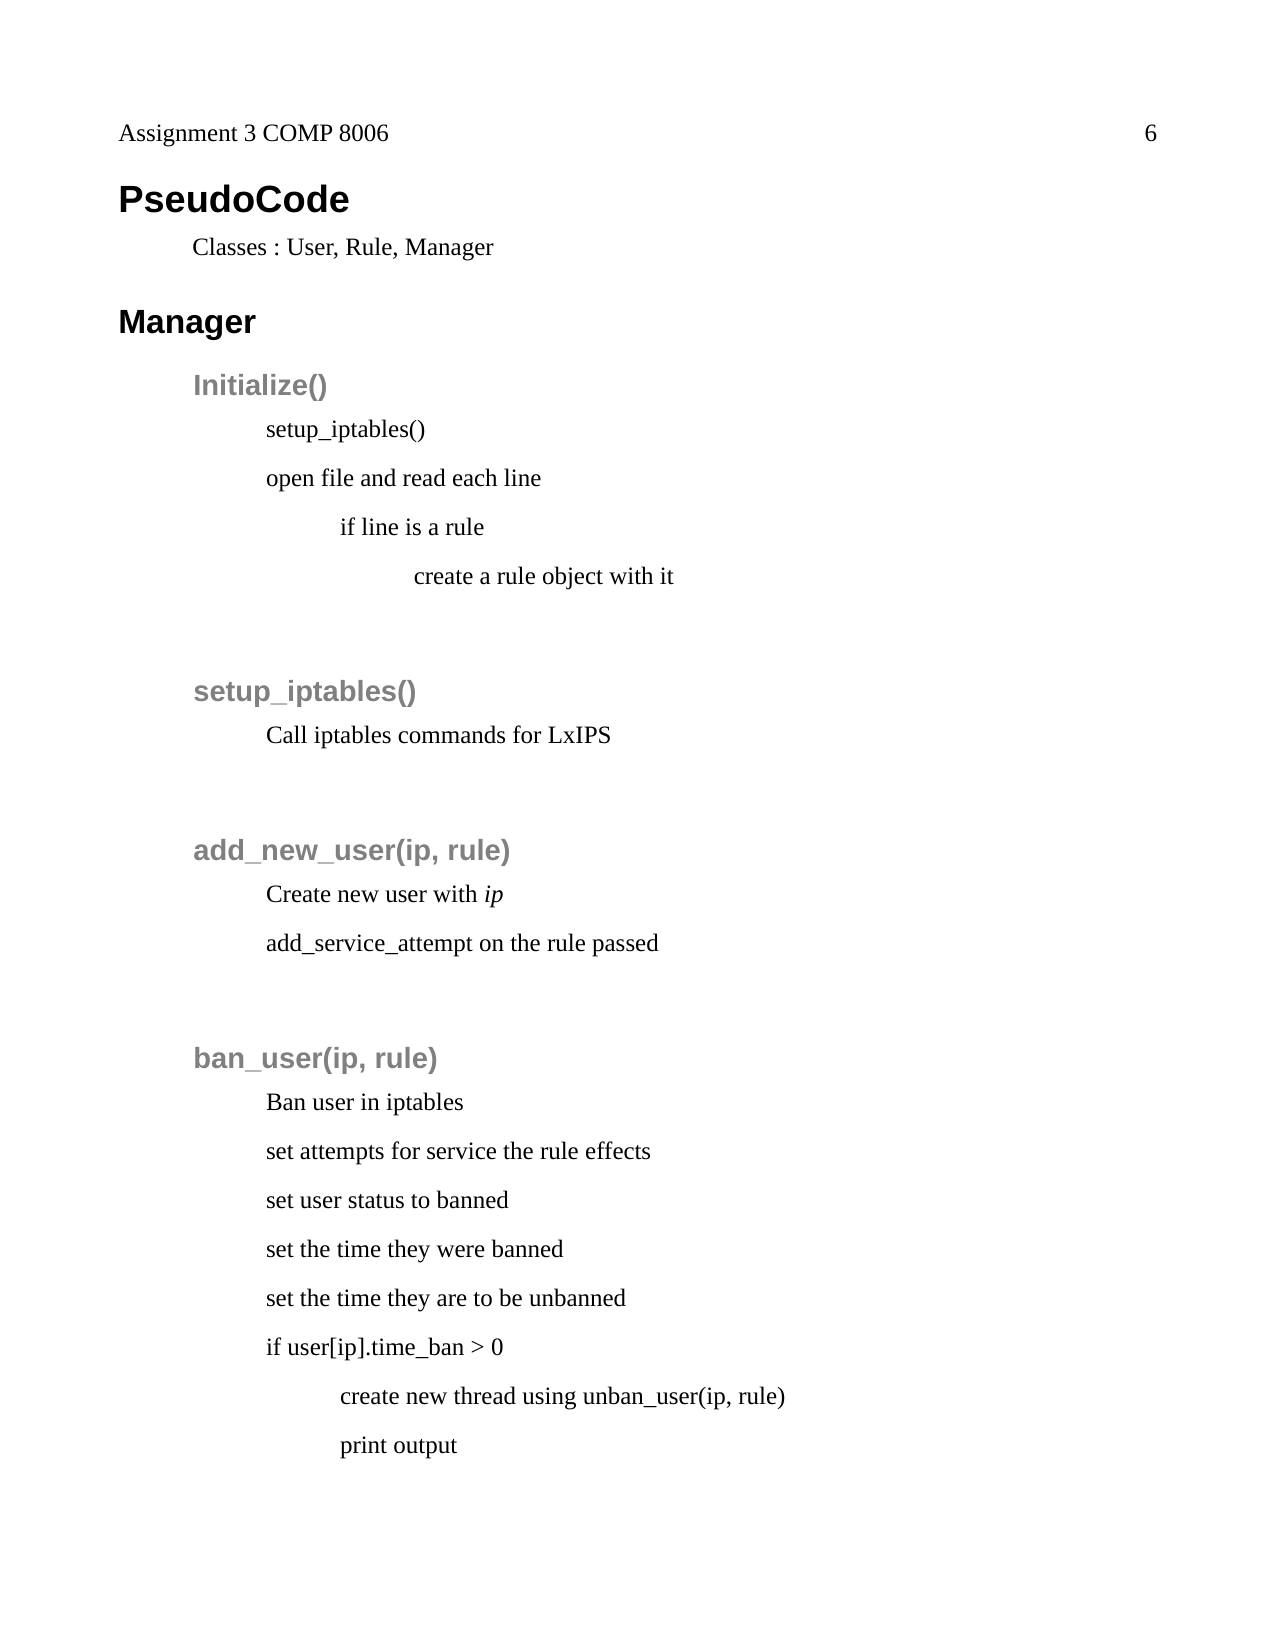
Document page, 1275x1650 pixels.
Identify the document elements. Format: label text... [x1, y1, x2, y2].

text Call iptables commands for LxIPS [118, 720, 1157, 749]
text Classes : User, Rule, Manager [118, 232, 1157, 261]
text set attempts for service the rule effects [118, 1136, 1157, 1164]
text add_service_attempt on the rule passed [118, 928, 1157, 957]
text Create new user with ip [118, 879, 1157, 908]
text create new thread using unban_user(ip, rule) [118, 1381, 1157, 1410]
subtitle PseudoCode [118, 176, 1157, 220]
text set the time they were banned [118, 1234, 1157, 1263]
text print output [118, 1430, 1157, 1459]
subtitle setup_iptables() [118, 674, 1157, 708]
text Ban user in iptables [118, 1087, 1157, 1115]
text if user[ip].time_ban > 0 [118, 1332, 1157, 1361]
text open file and read each line [118, 463, 1157, 492]
text setup_iptables() [118, 414, 1157, 443]
text if line is a rule [118, 512, 1157, 541]
text create a rule object with it [118, 561, 1157, 590]
text set the time they are to be unbanned [118, 1283, 1157, 1312]
subtitle Manager [118, 302, 1157, 341]
text set user status to banned [118, 1185, 1157, 1213]
subtitle ban_user(ip, rule) [118, 1041, 1157, 1074]
subtitle Initialize() [118, 368, 1157, 402]
subtitle add_new_user(ip, rule) [118, 833, 1157, 866]
